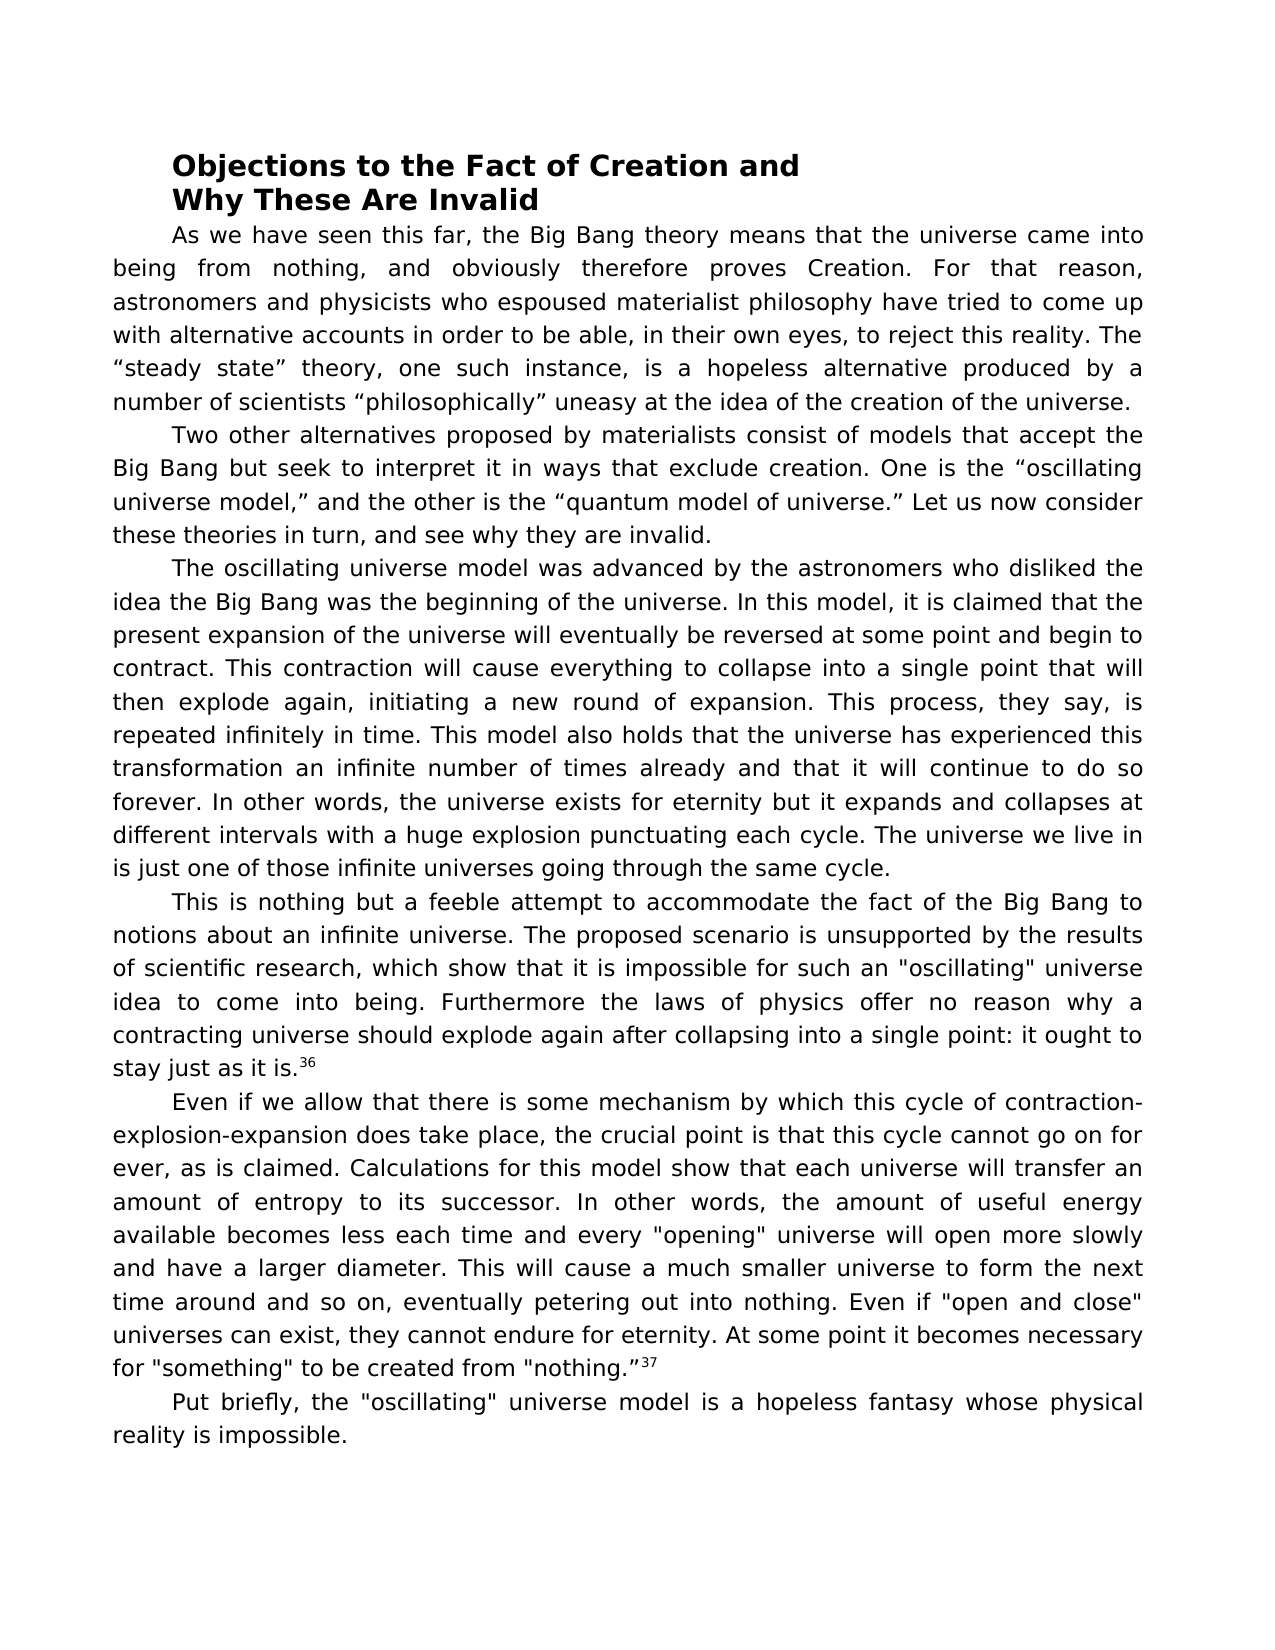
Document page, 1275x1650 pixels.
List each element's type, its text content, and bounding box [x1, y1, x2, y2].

subtitle Objections to the Fact of Creation and [112, 150, 1145, 183]
text This is nothing but a feeble attempt to accommodate the fact of the Big Bang to notions about an infinite universe. The proposed scenario is unsupported by the results of scientific research, which show that it is impossible for such an "oscillating" universe idea to come into being. Furthermore the laws of physics offer no reason why a contracting universe should explode again after collapsing into a single point: it ought to stay just as it is.36 [112, 883, 1145, 1083]
text As we have seen this far, the Big Bang theory means that the universe came into being from nothing, and obviously therefore proves Creation. For that reason, astronomers and physicists who espoused materialist philosophy have tried to come up with alternative accounts in order to be able, in their own eyes, to reject this reality. The “steady state” theory, one such instance, is a hopeless alternative produced by a number of scientists “philosophically” uneasy at the idea of the creation of the universe. [112, 217, 1145, 417]
text The oscillating universe model was advanced by the astronomers who disliked the idea the Big Bang was the beginning of the universe. In this model, it is claimed that the present expansion of the universe will eventually be reversed at some point and begin to contract. This contraction will cause everything to collapse into a single point that will then explode again, initiating a new round of expansion. This process, they say, is repeated infinitely in time. This model also holds that the universe has experienced this transformation an infinite number of times already and that it will continue to do so forever. In other words, the universe exists for eternity but it expands and collapses at different intervals with a huge explosion punctuating each cycle. The universe we live in is just one of those infinite universes going through the same cycle. [112, 550, 1145, 883]
subtitle Why These Are Invalid [112, 183, 1145, 217]
text Put briefly, the "oscillating" universe model is a hopeless fantasy whose physical reality is impossible. [112, 1383, 1145, 1450]
text Even if we allow that there is some mechanism by which this cycle of contraction-explosion-expansion does take place, the crucial point is that this cycle cannot go on for ever, as is claimed. Calculations for this model show that each universe will transfer an amount of entropy to its successor. In other words, the amount of useful energy available becomes less each time and every "opening" universe will open more slowly and have a larger diameter. This will cause a much smaller universe to form the next time around and so on, eventually petering out into nothing. Even if "open and close" universes can exist, they cannot endure for eternity. At some point it becomes necessary for "something" to be created from "nothing.”37 [112, 1083, 1145, 1383]
text Two other alternatives proposed by materialists consist of models that accept the Big Bang but seek to interpret it in ways that exclude creation. One is the “oscillating universe model,” and the other is the “quantum model of universe.” Let us now consider these theories in turn, and see why they are invalid. [112, 417, 1145, 550]
